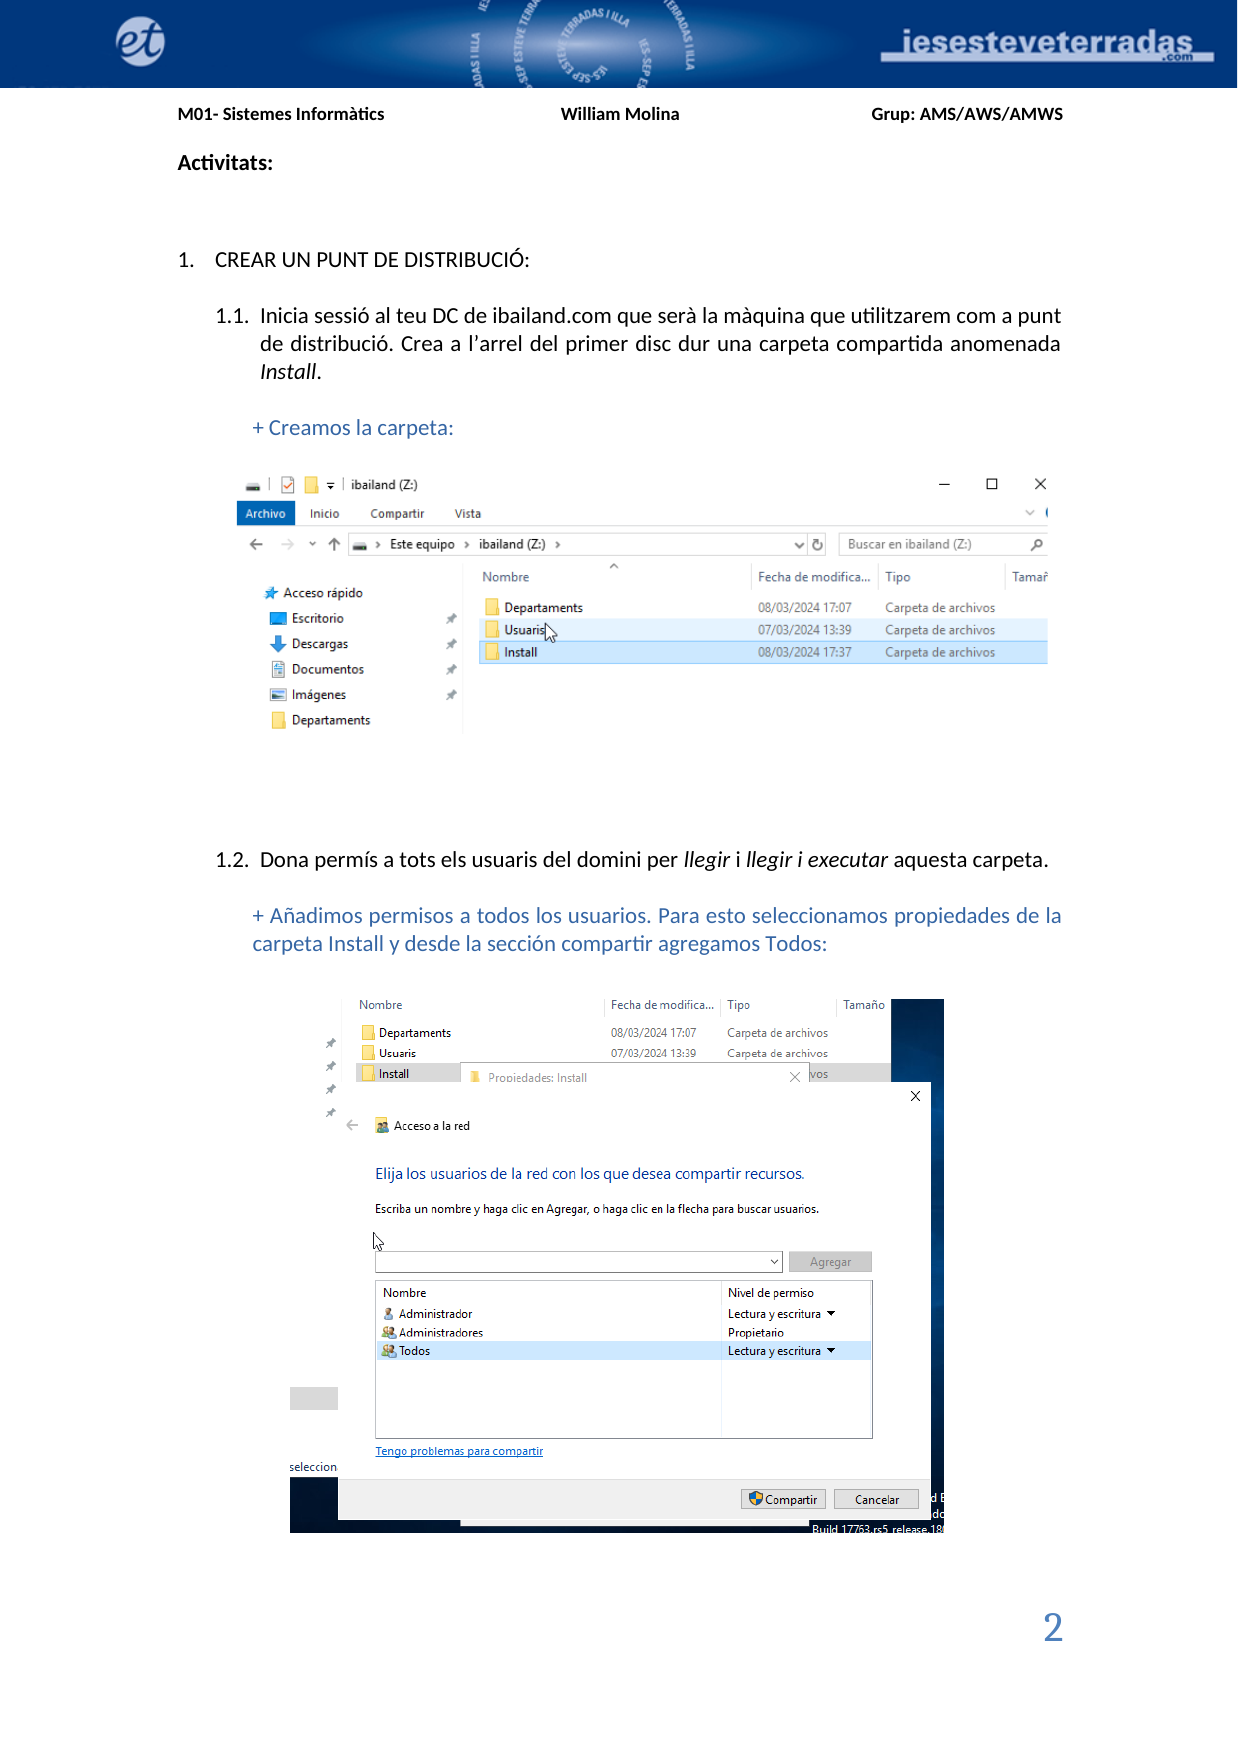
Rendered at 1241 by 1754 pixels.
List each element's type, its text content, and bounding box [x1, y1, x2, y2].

picture [0, 0, 1238, 88]
list CREAR UN PUNT DE DISTRIBUCIÓ: [177, 245, 1063, 273]
list Inicia sessió al teu DC de ibailand.com que serà la màquina que utilitzarem com a punt de distribució. Crea a l’arrel del primer disc dur una carpeta compartida anomenada Install. [215, 301, 1063, 385]
picture [290, 999, 944, 1533]
list Dona permís a tots els usuaris del domini per llegir i llegir i executar aquesta carpeta. [215, 846, 1063, 873]
list + Creamos la carpeta: [252, 413, 1063, 441]
picture [236, 468, 1048, 734]
text Activitats: [177, 148, 1063, 176]
list + Añadimos permisos a todos los usuarios. Para esto seleccionamos propiedades de la carpeta Install y desde la sección compartir agregamos Todos: [252, 902, 1063, 958]
